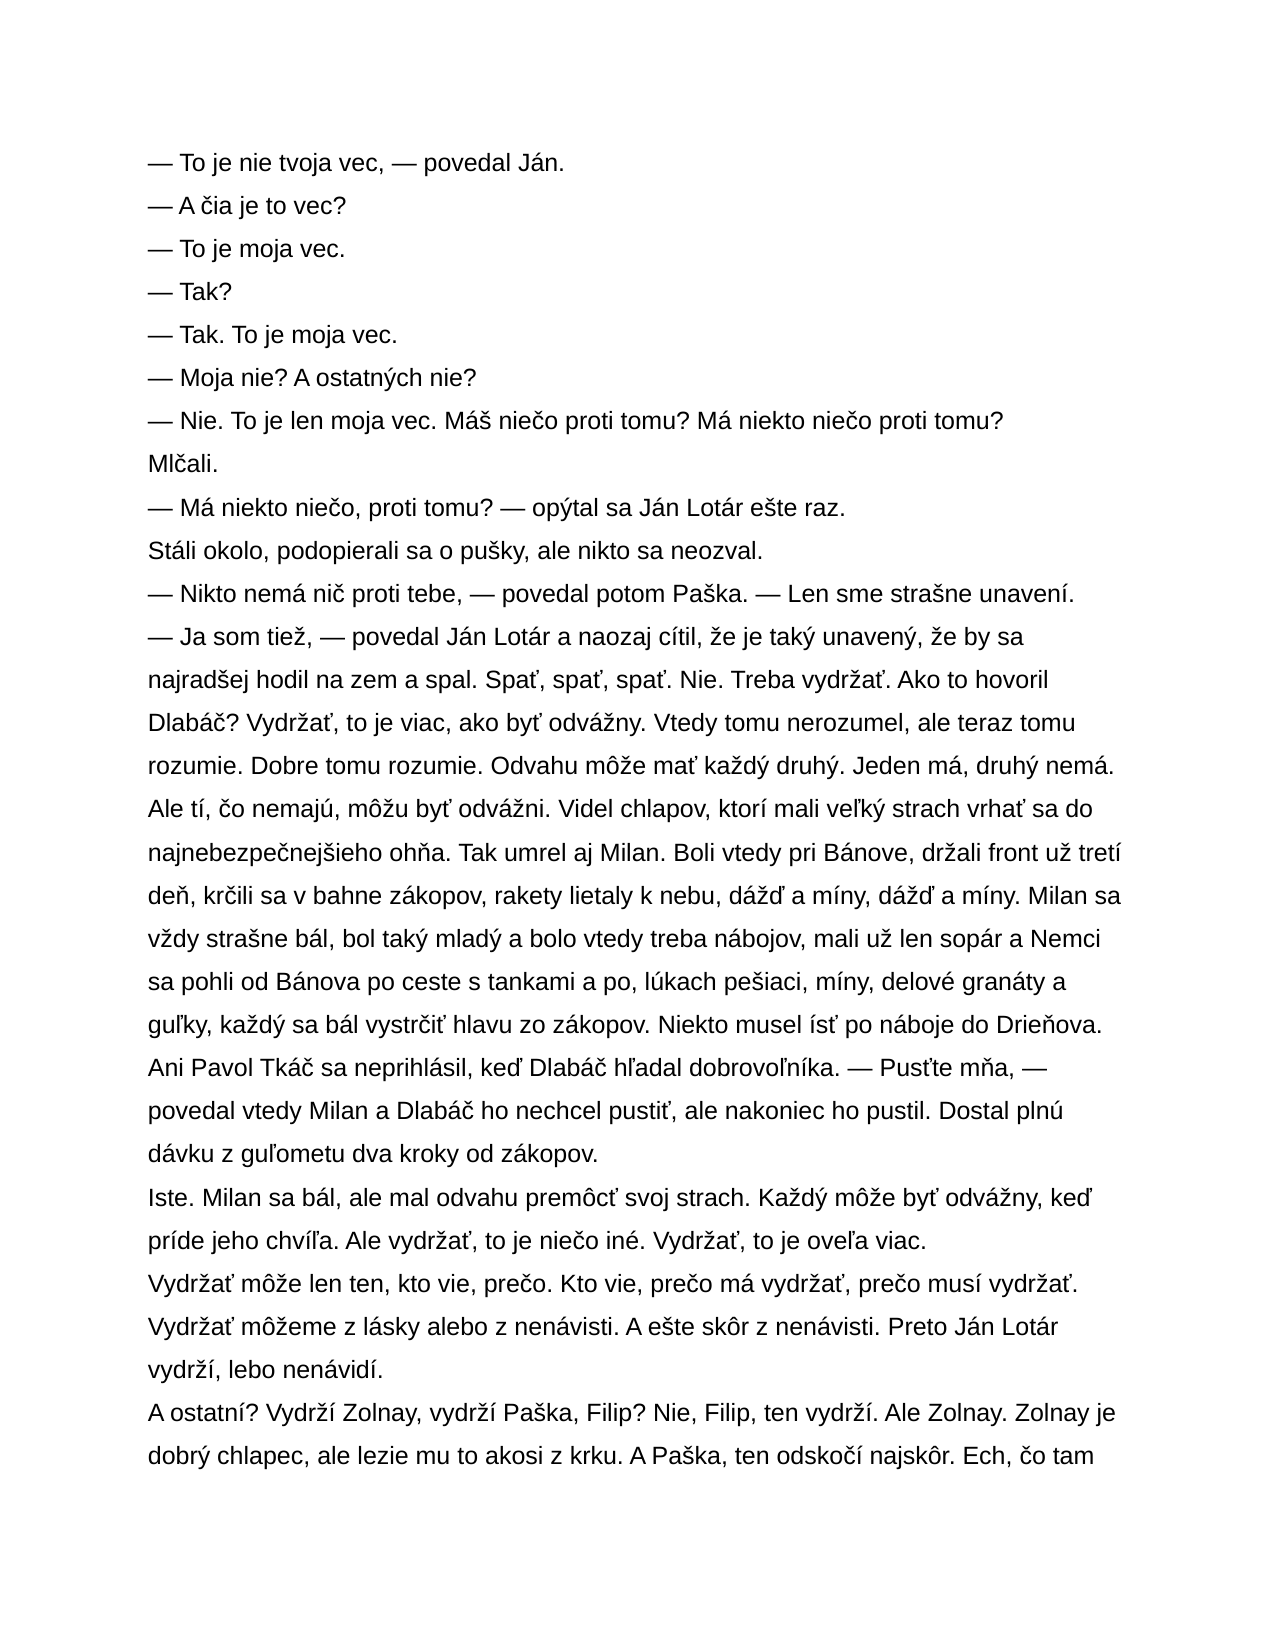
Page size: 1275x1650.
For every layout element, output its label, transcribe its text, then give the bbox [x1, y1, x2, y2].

text — Ja som tiež, — povedal Ján Lotár a naozaj cítil, že je taký unavený, že by sa najradšej hodil na zem a spal. Spať, spať, spať. Nie. Treba vydržať. Ako to hovoril Dlabáč? Vydržať, to je viac, ako byť odvážny. Vtedy tomu nerozumel, ale teraz tomu rozumie. Dobre tomu rozumie. Odvahu môže mať každý druhý. Jeden má, druhý nemá. Ale tí, čo nemajú, môžu byť odvážni. Videl chlapov, ktorí mali veľký strach vrhať sa do najnebezpečnejšieho ohňa. Tak umrel aj Milan. Boli vtedy pri Bánove, držali front už tretí deň, krčili sa v bahne zákopov, rakety lietaly k nebu, dážď a míny, dážď a míny. Milan sa vždy strašne bál, bol taký mladý a bolo vtedy treba nábojov, mali už len sopár a Nemci sa pohli od Bánova po ceste s tankami a po, lúkach pešiaci, míny, delové granáty a guľky, každý sa bál vystrčiť hlavu zo zákopov. Niekto musel ísť po náboje do Drieňova. Ani Pavol Tkáč sa neprihlásil, keď Dlabáč hľadal dobrovoľníka. — Pusťte mňa, — povedal vtedy Milan a Dlabáč ho nechcel pustiť, ale nakoniec ho pustil. Dostal plnú dávku z guľometu dva kroky od zákopov. [148, 622, 1127, 1168]
text — Moja nie? A ostatných nie? [148, 363, 1127, 392]
text Mlčali. [148, 449, 1127, 478]
text — Nikto nemá nič proti tebe, — povedal potom Paška. — Len sme strašne unavení. [148, 579, 1127, 608]
text — Nie. To je len moja vec. Máš niečo proti tomu? Má niekto niečo proti tomu? [148, 406, 1127, 435]
text — Tak? [148, 277, 1127, 306]
text Vydržať môže len ten, kto vie, prečo. Kto vie, prečo má vydržať, prečo musí vydržať. Vydržať môžeme z lásky alebo z nenávisti. A ešte skôr z nenávisti. Preto Ján Lotár vydrží, lebo nenávidí. [148, 1269, 1127, 1384]
text Stáli okolo, podopierali sa o pušky, ale nikto sa neozval. [148, 536, 1127, 564]
text — A čia je to vec? [148, 191, 1127, 219]
text — To je nie tvoja vec, — povedal Ján. [148, 148, 1127, 176]
text — Tak. To je moja vec. [148, 320, 1127, 349]
text — To je moja vec. [148, 234, 1127, 263]
text Iste. Milan sa bál, ale mal odvahu premôcť svoj strach. Každý môže byť odvážny, keď príde jeho chvíľa. Ale vydržať, to je niečo iné. Vydržať, to je oveľa viac. [148, 1183, 1127, 1254]
text — Má niekto niečo, proti tomu? — opýtal sa Ján Lotár ešte raz. [148, 493, 1127, 521]
text A ostatní? Vydrží Zolnay, vydrží Paška, Filip? Nie, Filip, ten vydrží. Ale Zolnay. Zolnay je dobrý chlapec, ale lezie mu to akosi z krku. A Paška, ten odskočí najskôr. Ech, čo tam [148, 1398, 1127, 1470]
